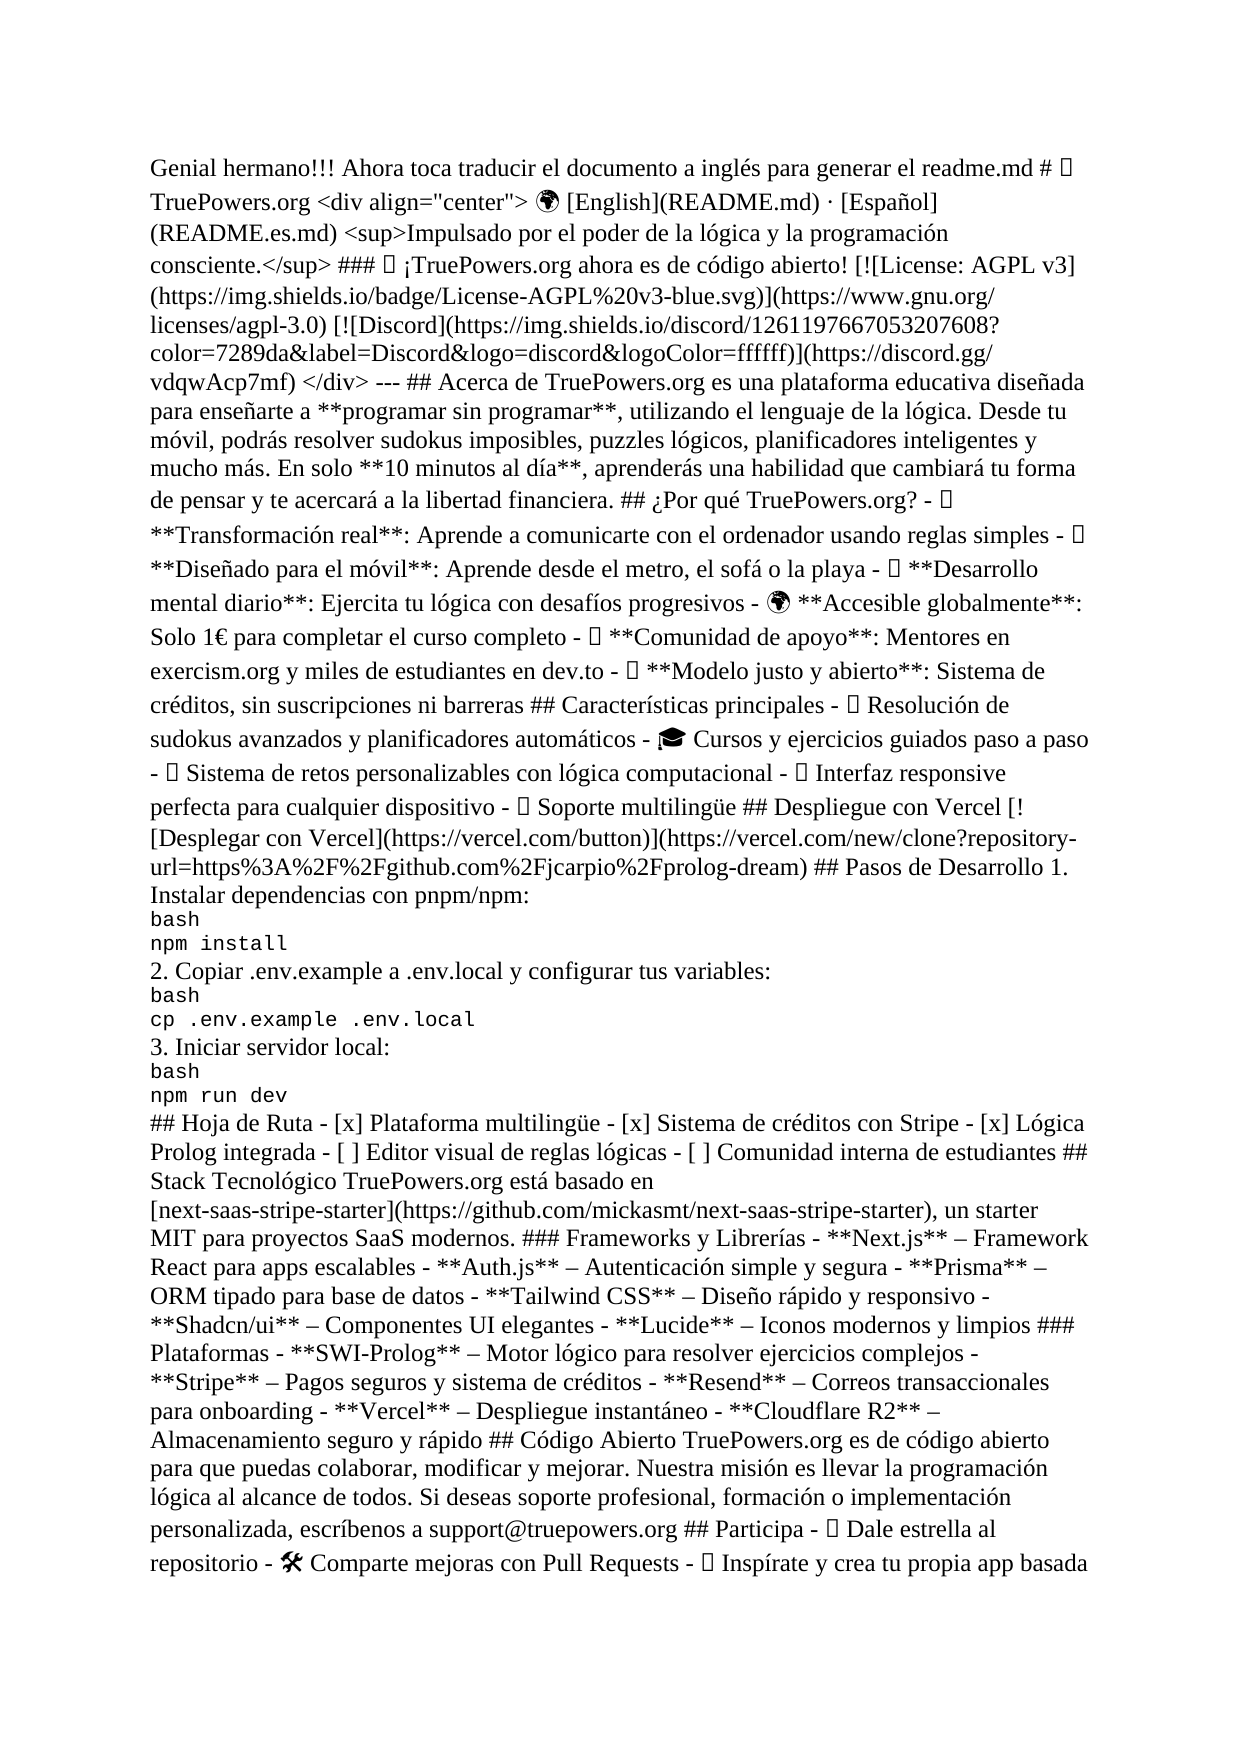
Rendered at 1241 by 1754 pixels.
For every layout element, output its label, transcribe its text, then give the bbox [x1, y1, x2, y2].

text ## Hoja de Ruta - [x] Plataforma multilingüe - [x] Sistema de créditos con Stripe - [x] Lógica Prolog integrada - [ ] Editor visual de reglas lógicas - [ ] Comunidad interna de estudiantes ## Stack Tecnológico TruePowers.org está basado en [next-saas-stripe-starter](https://github.com/mickasmt/next-saas-stripe-starter), un starter MIT para proyectos SaaS modernos. ### Frameworks y Librerías - **Next.js** – Framework React para apps escalables - **Auth.js** – Autenticación simple y segura - **Prisma** – ORM tipado para base de datos - **Tailwind CSS** – Diseño rápido y responsivo - **Shadcn/ui** – Componentes UI elegantes - **Lucide** – Iconos modernos y limpios ### Plataformas - **SWI-Prolog** – Motor lógico para resolver ejercicios complejos - **Stripe** – Pagos seguros y sistema de créditos - **Resend** – Correos transaccionales para onboarding - **Vercel** – Despliegue instantáneo - **Cloudflare R2** – Almacenamiento seguro y rápido ## Código Abierto TruePowers.org es de código abierto para que puedas colaborar, modificar y mejorar. Nuestra misión es llevar la programación lógica al alcance de todos. Si deseas soporte profesional, formación o implementación personalizada, escríbenos a support@truepowers.org ## Participa - 🌟 Dale estrella al repositorio - 🛠️ Comparte mejoras con Pull Requests - 🧠 Inspírate y crea tu propia app basada [150, 1108, 1090, 1579]
text Genial hermano!!! Ahora toca traducir el documento a inglés para generar el readme.md # 🧠 TruePowers.org <div align="center"> 🌍 [English](README.md) · [Español](README.es.md) <sup>Impulsado por el poder de la lógica y la programación consciente.</sup> ### 🎉 ¡TruePowers.org ahora es de código abierto! [![License: AGPL v3](https://img.shields.io/badge/License-AGPL%20v3-blue.svg)](https://www.gnu.org/licenses/agpl-3.0) [![Discord](https://img.shields.io/discord/1261197667053207608?color=7289da&label=Discord&logo=discord&logoColor=ffffff)](https://discord.gg/vdqwAcp7mf) </div> --- ## Acerca de TruePowers.org es una plataforma educativa diseñada para enseñarte a **programar sin programar**, utilizando el lenguaje de la lógica. Desde tu móvil, podrás resolver sudokus imposibles, puzzles lógicos, planificadores inteligentes y mucho más. En solo **10 minutos al día**, aprenderás una habilidad que cambiará tu forma de pensar y te acercará a la libertad financiera. ## ¿Por qué TruePowers.org? - 💥 **Transformación real**: Aprende a comunicarte con el ordenador usando reglas simples - 📱 **Diseñado para el móvil**: Aprende desde el metro, el sofá o la playa - 🧠 **Desarrollo mental diario**: Ejercita tu lógica con desafíos progresivos - 🌍 **Accesible globalmente**: Solo 1€ para completar el curso completo - 🤝 **Comunidad de apoyo**: Mentores en exercism.org y miles de estudiantes en dev.to - 🌈 **Modelo justo y abierto**: Sistema de créditos, sin suscripciones ni barreras ## Características principales - 🧩 Resolución de sudokus avanzados y planificadores automáticos - 🎓 Cursos y ejercicios guiados paso a paso - 🧠 Sistema de retos personalizables con lógica computacional - 📱 Interfaz responsive perfecta para cualquier dispositivo - 🌐 Soporte multilingüe ## Despliegue con Vercel [![Desplegar con Vercel](https://vercel.com/button)](https://vercel.com/new/clone?repository-url=https%3A%2F%2Fgithub.com%2Fjcarpio%2Fprolog-dream) ## Pasos de Desarrollo 1. Instalar dependencias con pnpm/npm: [150, 150, 1090, 909]
text 3. Iniciar servidor local: [150, 1032, 1090, 1061]
text bash [150, 985, 1090, 1009]
text bash [150, 1061, 1090, 1085]
text bash [150, 909, 1090, 933]
text cp .env.example .env.local [150, 1009, 1090, 1032]
text npm run dev [150, 1085, 1090, 1108]
text 2. Copiar .env.example a .env.local y configurar tus variables: [150, 956, 1090, 985]
text npm install [150, 933, 1090, 956]
